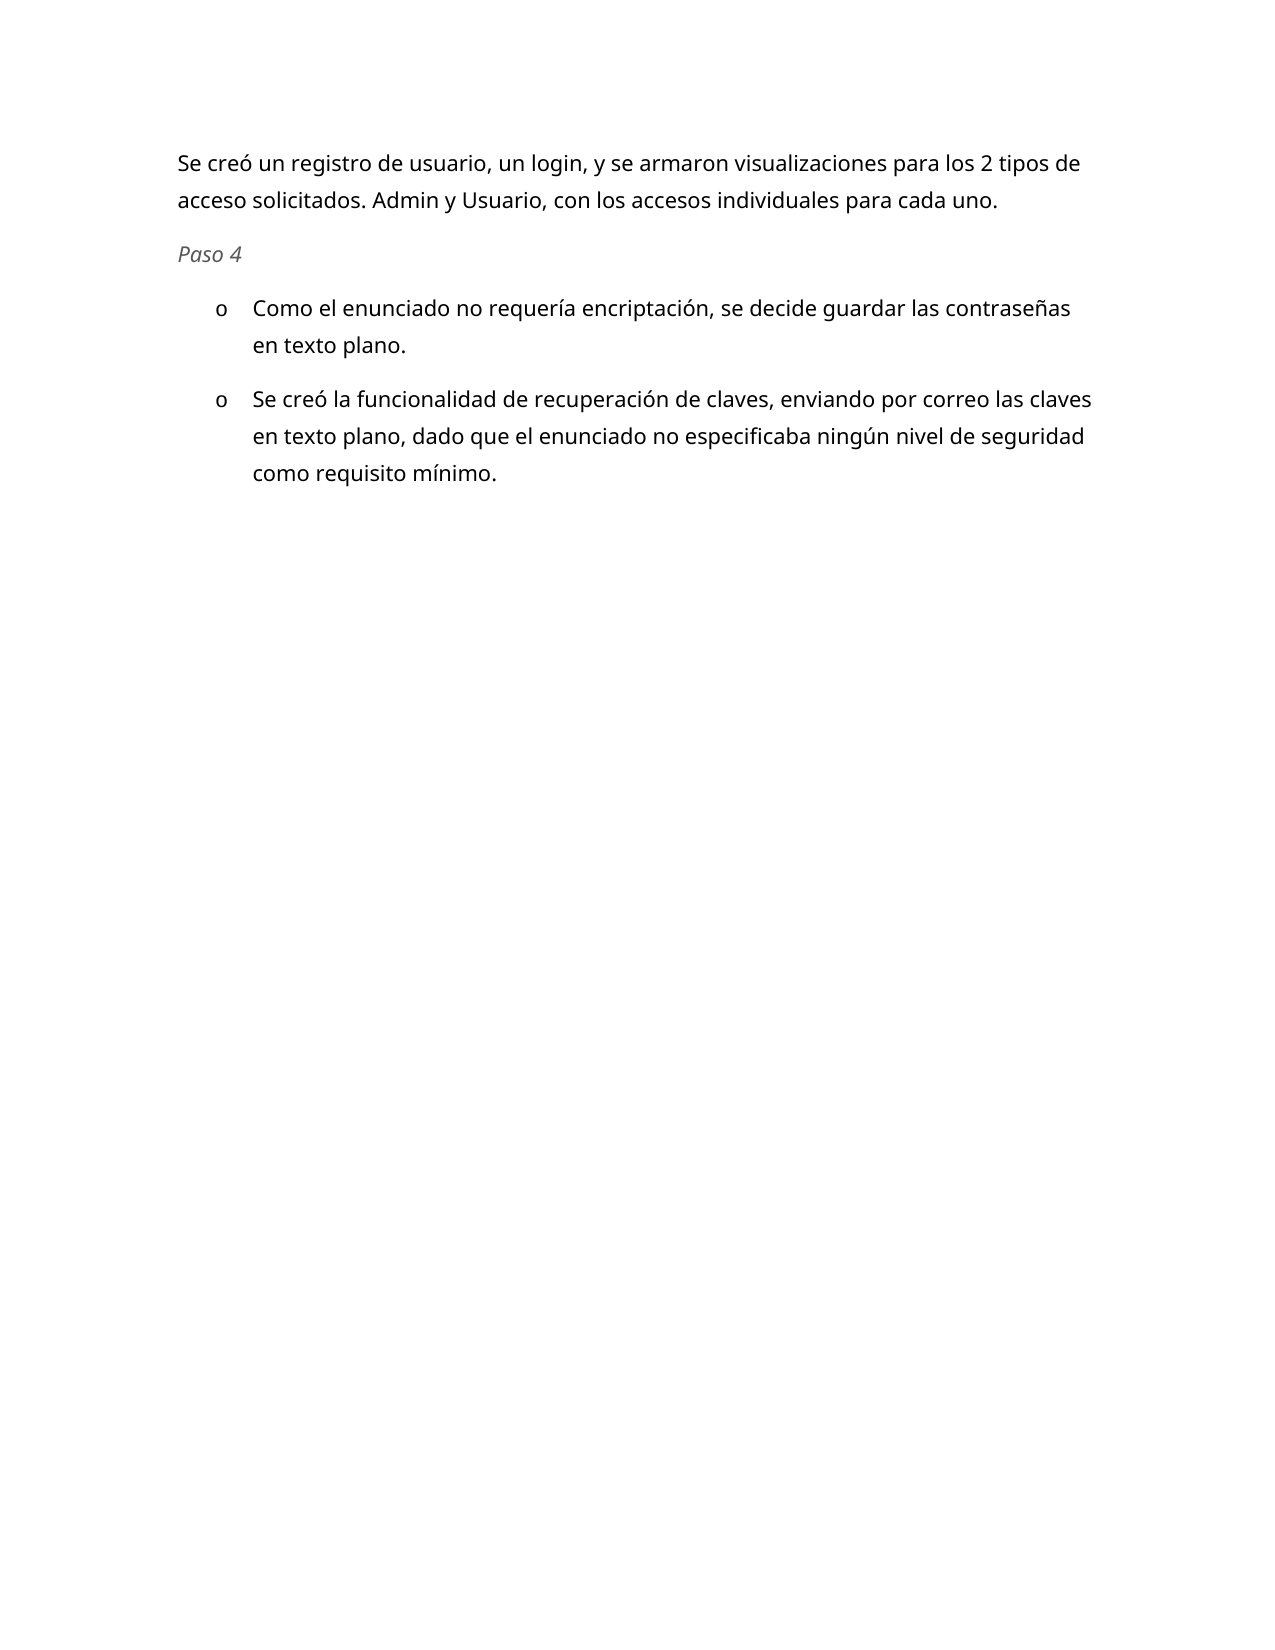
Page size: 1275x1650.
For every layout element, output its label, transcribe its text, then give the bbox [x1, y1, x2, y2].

text Se creó un registro de usuario, un login, y se armaron visualizaciones para los 2 tipos de acceso solicitados. Admin y Usuario, con los accesos individuales para cada uno. [177, 148, 1098, 214]
list Se creó la funcionalidad de recuperación de claves, enviando por correo las claves en texto plano, dado que el enunciado no especificaba ningún nivel de seguridad como requisito mínimo. [215, 384, 1098, 488]
text Paso 4 [177, 239, 1098, 268]
list Como el enunciado no requería encriptación, se decide guardar las contraseñas en texto plano. [215, 292, 1098, 360]
